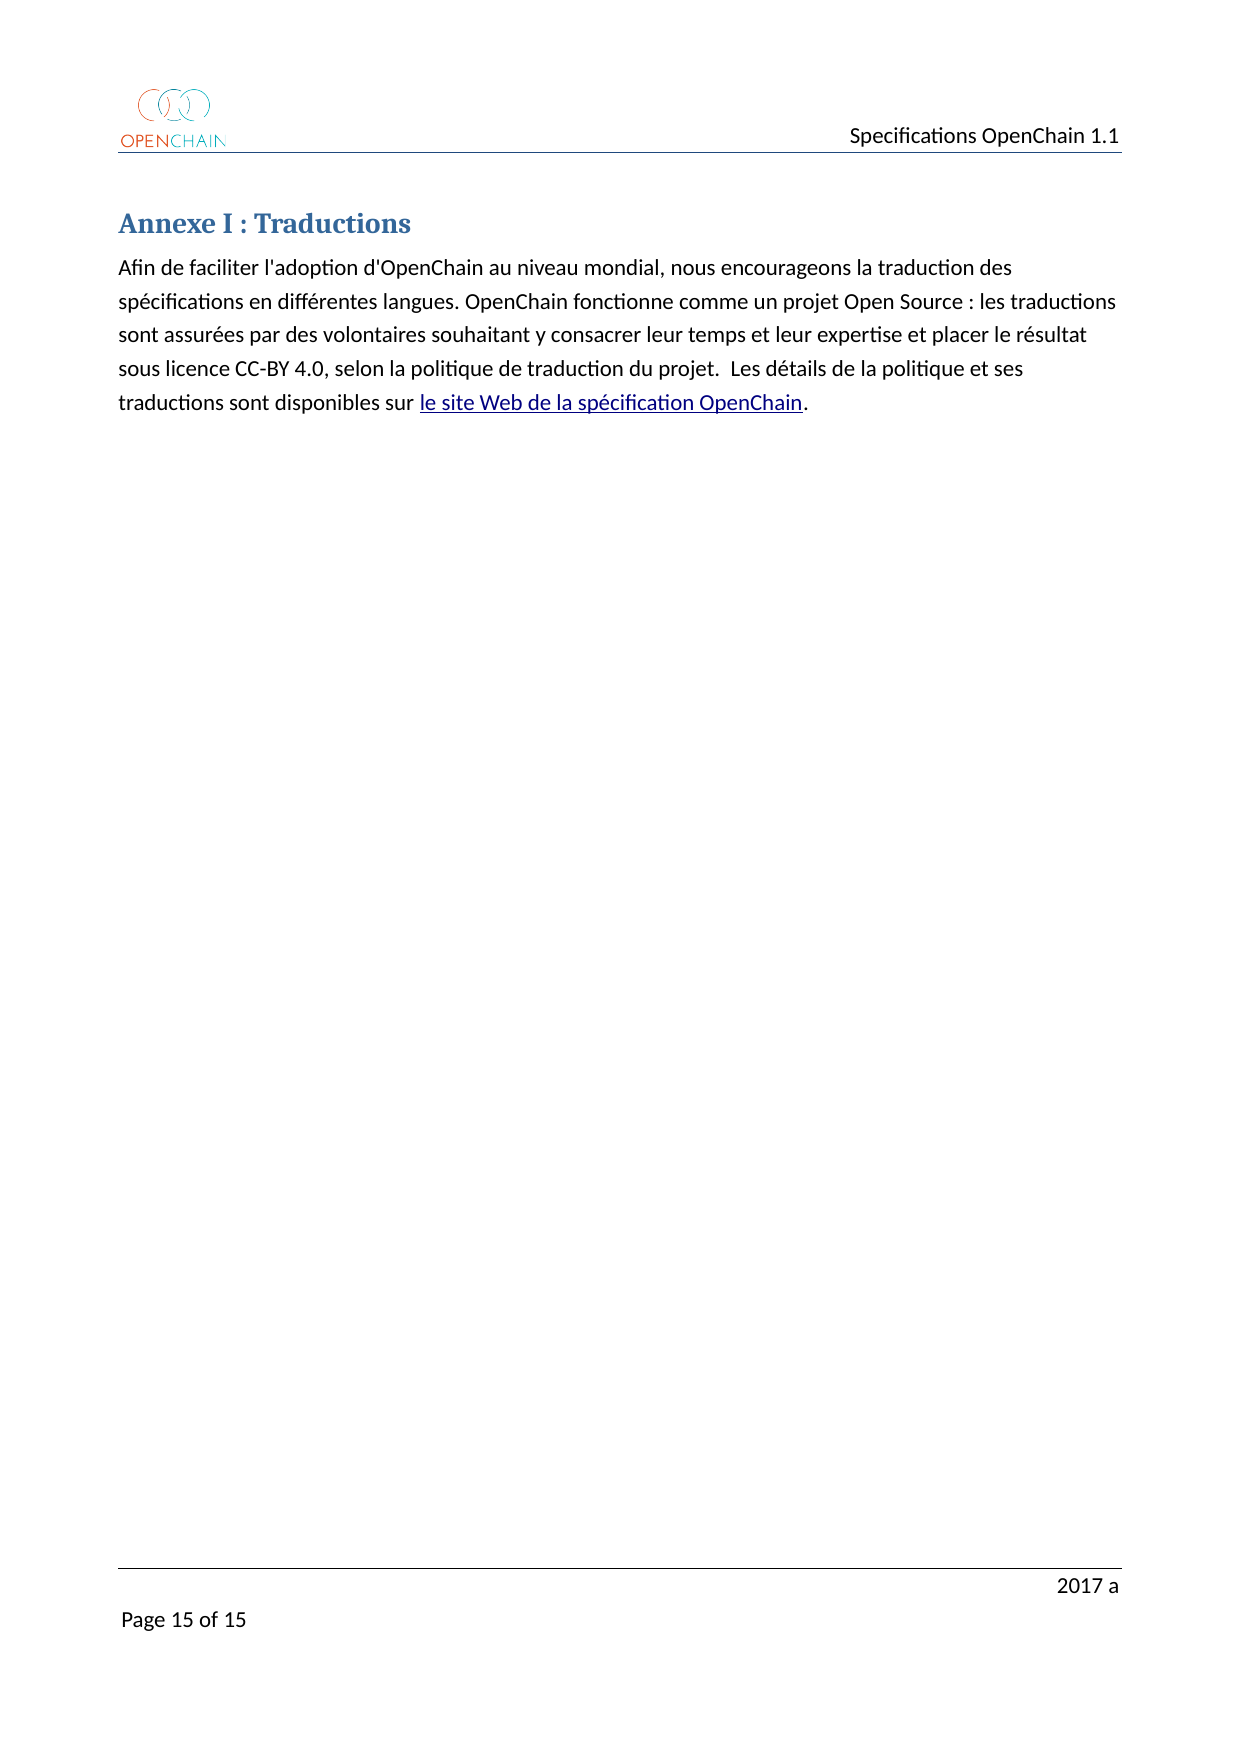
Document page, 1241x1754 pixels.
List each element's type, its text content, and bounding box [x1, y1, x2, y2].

text Annexe I : Traductions [118, 207, 1122, 241]
text Afin de faciliter l'adoption d'OpenChain au niveau mondial, nous encourageons la traduction des spécifications en différentes langues. OpenChain fonctionne comme un projet Open Source : les traductions sont assurées par des volontaires souhaitant y consacrer leur temps et leur expertise et placer le résultat sous licence CC-BY 4.0, selon la politique de traduction du projet. Les détails de la politique et ses traductions sont disponibles sur le site Web de la spécification OpenChain. [118, 253, 1122, 416]
picture [121, 89, 226, 148]
